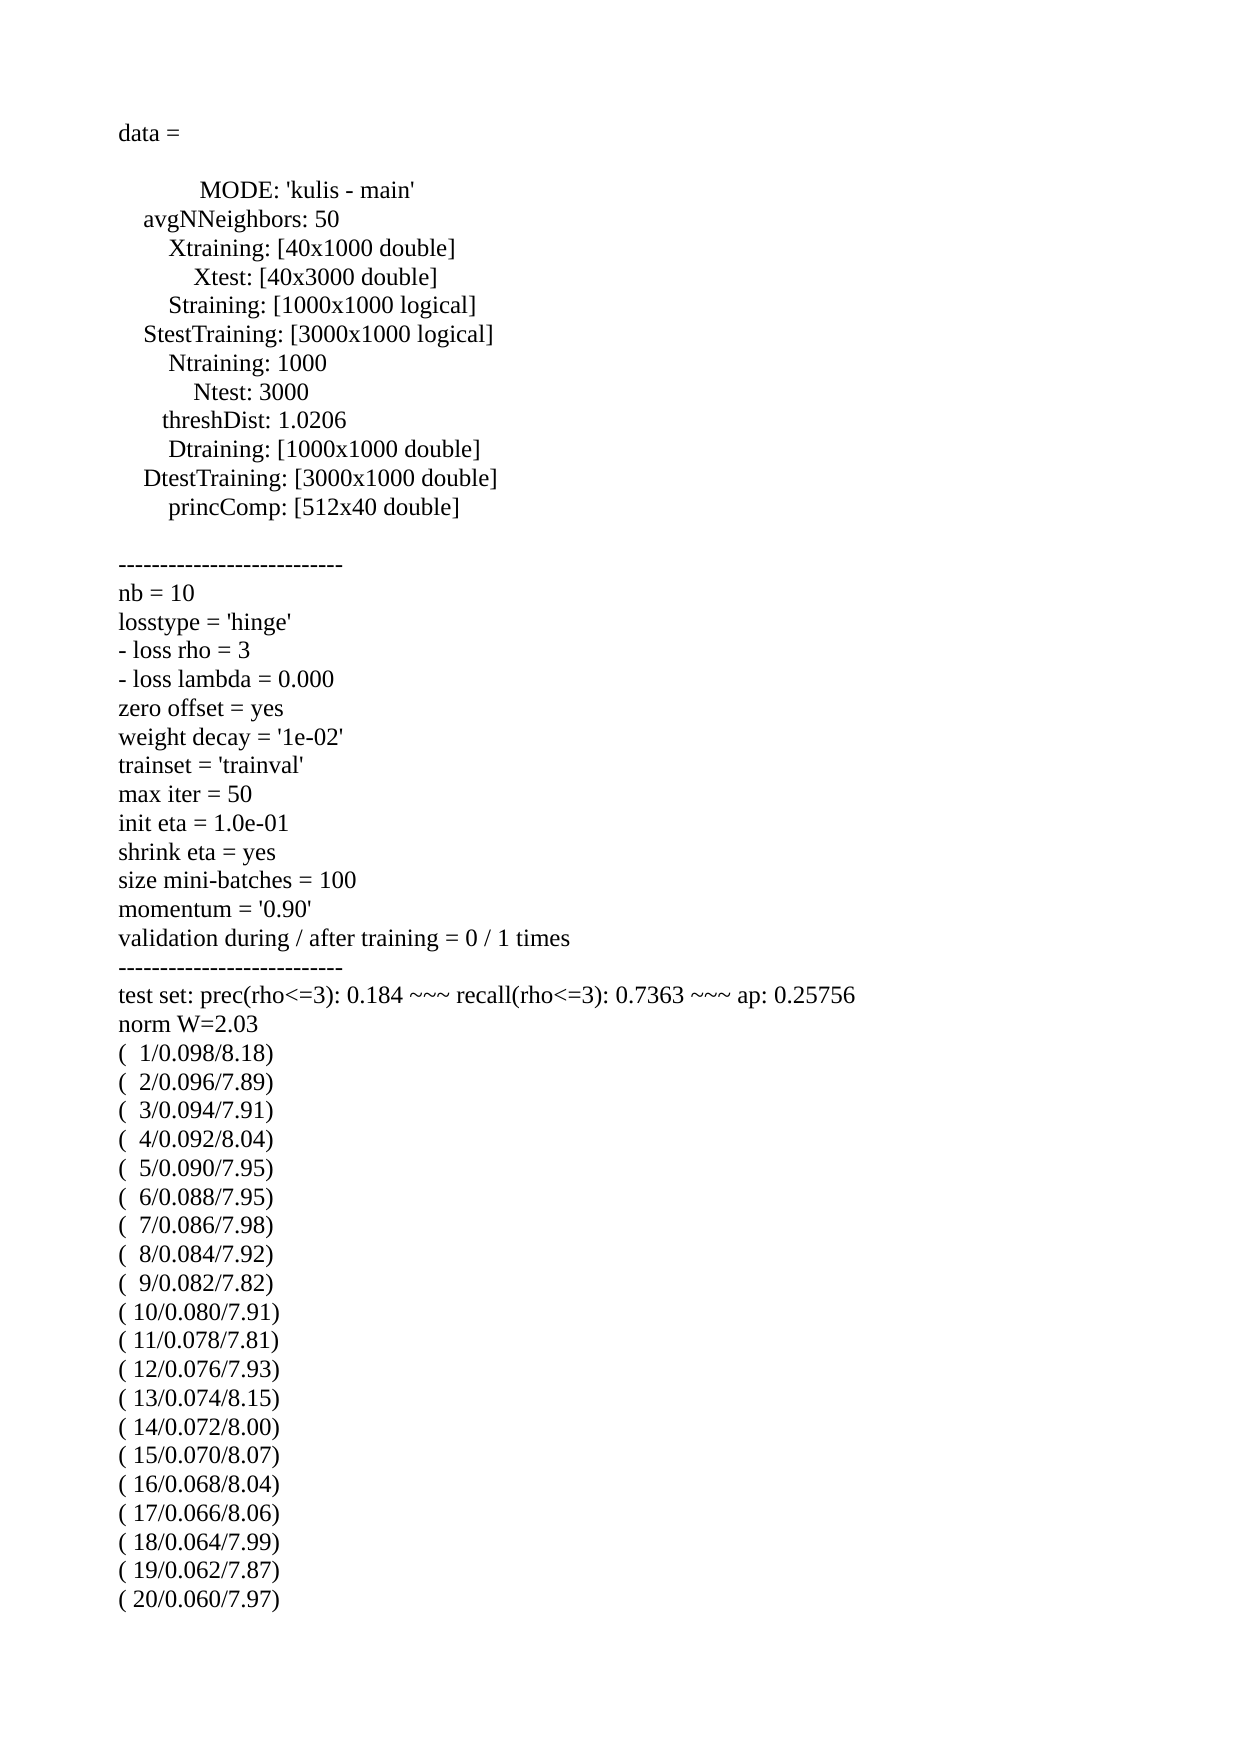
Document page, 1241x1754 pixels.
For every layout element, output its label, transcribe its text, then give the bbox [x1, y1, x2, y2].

text ( 11/0.078/7.81) [118, 1326, 1122, 1354]
text trainset = 'trainval' [118, 751, 1122, 779]
text ( 15/0.070/8.07) [118, 1441, 1122, 1469]
text zero offset = yes [118, 693, 1122, 722]
text ( 14/0.072/8.00) [118, 1412, 1122, 1441]
text norm W=2.03 [118, 1009, 1122, 1038]
text momentum = '0.90' [118, 894, 1122, 923]
text Ntraining: 1000 [118, 348, 1122, 377]
text ( 9/0.082/7.82) [118, 1268, 1122, 1297]
text - loss lambda = 0.000 [118, 664, 1122, 693]
text ( 10/0.080/7.91) [118, 1297, 1122, 1326]
text - loss rho = 3 [118, 636, 1122, 664]
text Straining: [1000x1000 logical] [118, 291, 1122, 319]
text ( 7/0.086/7.98) [118, 1211, 1122, 1239]
text test set: prec(rho<=3): 0.184 ~~~ recall(rho<=3): 0.7363 ~~~ ap: 0.25756 [118, 981, 1122, 1009]
text ( 5/0.090/7.95) [118, 1153, 1122, 1182]
text princComp: [512x40 double] [118, 492, 1122, 521]
text Xtraining: [40x1000 double] [118, 233, 1122, 262]
text DtestTraining: [3000x1000 double] [118, 463, 1122, 492]
text Xtest: [40x3000 double] [118, 262, 1122, 291]
text Dtraining: [1000x1000 double] [118, 434, 1122, 463]
text init eta = 1.0e-01 [118, 808, 1122, 837]
text size mini-batches = 100 [118, 866, 1122, 894]
text weight decay = '1e-02' [118, 722, 1122, 751]
text ( 8/0.084/7.92) [118, 1239, 1122, 1268]
text ( 17/0.066/8.06) [118, 1498, 1122, 1527]
text shrink eta = yes [118, 837, 1122, 866]
text ( 16/0.068/8.04) [118, 1469, 1122, 1498]
text ( 1/0.098/8.18) [118, 1038, 1122, 1067]
text Ntest: 3000 [118, 377, 1122, 406]
text ( 3/0.094/7.91) [118, 1096, 1122, 1124]
text threshDist: 1.0206 [118, 406, 1122, 434]
text avgNNeighbors: 50 [118, 204, 1122, 233]
text ( 20/0.060/7.97) [118, 1584, 1122, 1613]
text max iter = 50 [118, 779, 1122, 808]
text --------------------------- [118, 549, 1122, 578]
text ( 6/0.088/7.95) [118, 1182, 1122, 1211]
text losstype = 'hinge' [118, 607, 1122, 636]
text ( 18/0.064/7.99) [118, 1527, 1122, 1556]
text ( 4/0.092/8.04) [118, 1124, 1122, 1153]
text StestTraining: [3000x1000 logical] [118, 319, 1122, 348]
text ( 12/0.076/7.93) [118, 1354, 1122, 1383]
text MODE: 'kulis - main' [118, 176, 1122, 204]
text --------------------------- [118, 952, 1122, 981]
text validation during / after training = 0 / 1 times [118, 923, 1122, 952]
text ( 13/0.074/8.15) [118, 1383, 1122, 1412]
text ( 2/0.096/7.89) [118, 1067, 1122, 1096]
text data = [118, 118, 1122, 147]
text nb = 10 [118, 578, 1122, 607]
text ( 19/0.062/7.87) [118, 1556, 1122, 1584]
